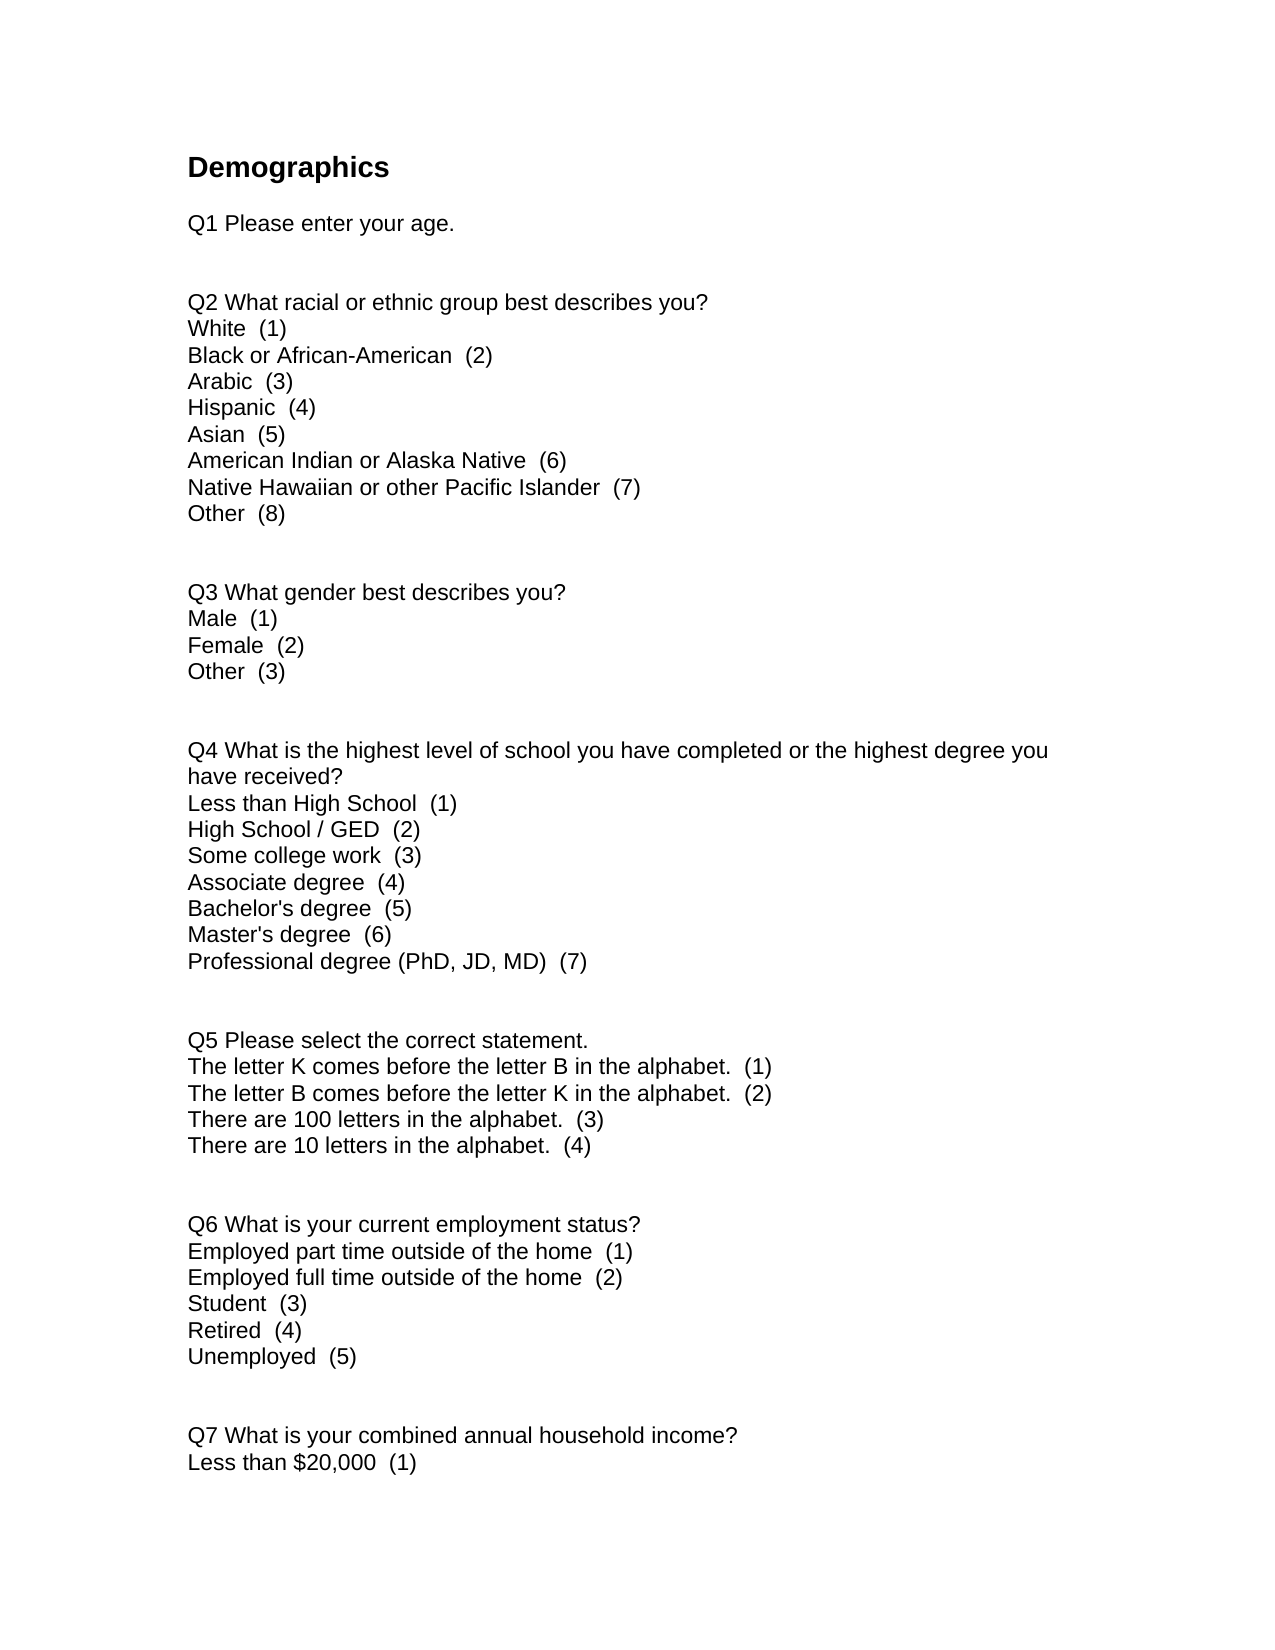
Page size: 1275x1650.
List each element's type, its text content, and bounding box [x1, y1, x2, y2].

text High School / GED (2) [187, 816, 1087, 842]
text Q1 Please enter your age. [187, 210, 1087, 236]
text Less than $20,000 (1) [187, 1448, 1087, 1475]
text There are 10 letters in the alphabet. (4) [187, 1132, 1087, 1159]
text There are 100 letters in the alphabet. (3) [187, 1106, 1087, 1132]
text Q7 What is your combined annual household income? [187, 1422, 1087, 1448]
text Arabic (3) [187, 368, 1087, 394]
text Female (2) [187, 632, 1087, 658]
text Professional degree (PhD, JD, MD) (7) [187, 948, 1087, 974]
text Employed part time outside of the home (1) [187, 1238, 1087, 1264]
text Bachelor's degree (5) [187, 895, 1087, 921]
text Q3 What gender best describes you? [187, 579, 1087, 605]
text The letter K comes before the letter B in the alphabet. (1) [187, 1053, 1087, 1079]
text Asian (5) [187, 421, 1087, 447]
text Other (3) [187, 658, 1087, 684]
text Other (8) [187, 500, 1087, 526]
text Less than High School (1) [187, 790, 1087, 816]
text Q4 What is the highest level of school you have completed or the highest degree you have received? [187, 737, 1087, 790]
text Some college work (3) [187, 842, 1087, 869]
text Q5 Please select the correct statement. [187, 1027, 1087, 1053]
text Associate degree (4) [187, 869, 1087, 895]
text White (1) [187, 315, 1087, 342]
text Student (3) [187, 1290, 1087, 1317]
text Q6 What is your current employment status? [187, 1211, 1087, 1238]
text Master's degree (6) [187, 921, 1087, 948]
text Male (1) [187, 605, 1087, 632]
text Hispanic (4) [187, 394, 1087, 421]
text Demographics [187, 150, 1087, 183]
text American Indian or Alaska Native (6) [187, 447, 1087, 473]
text The letter B comes before the letter K in the alphabet. (2) [187, 1079, 1087, 1106]
text Native Hawaiian or other Pacific Islander (7) [187, 473, 1087, 500]
text Employed full time outside of the home (2) [187, 1264, 1087, 1290]
text Unemployed (5) [187, 1343, 1087, 1369]
text Black or African-American (2) [187, 342, 1087, 368]
text Retired (4) [187, 1317, 1087, 1343]
text Q2 What racial or ethnic group best describes you? [187, 289, 1087, 315]
